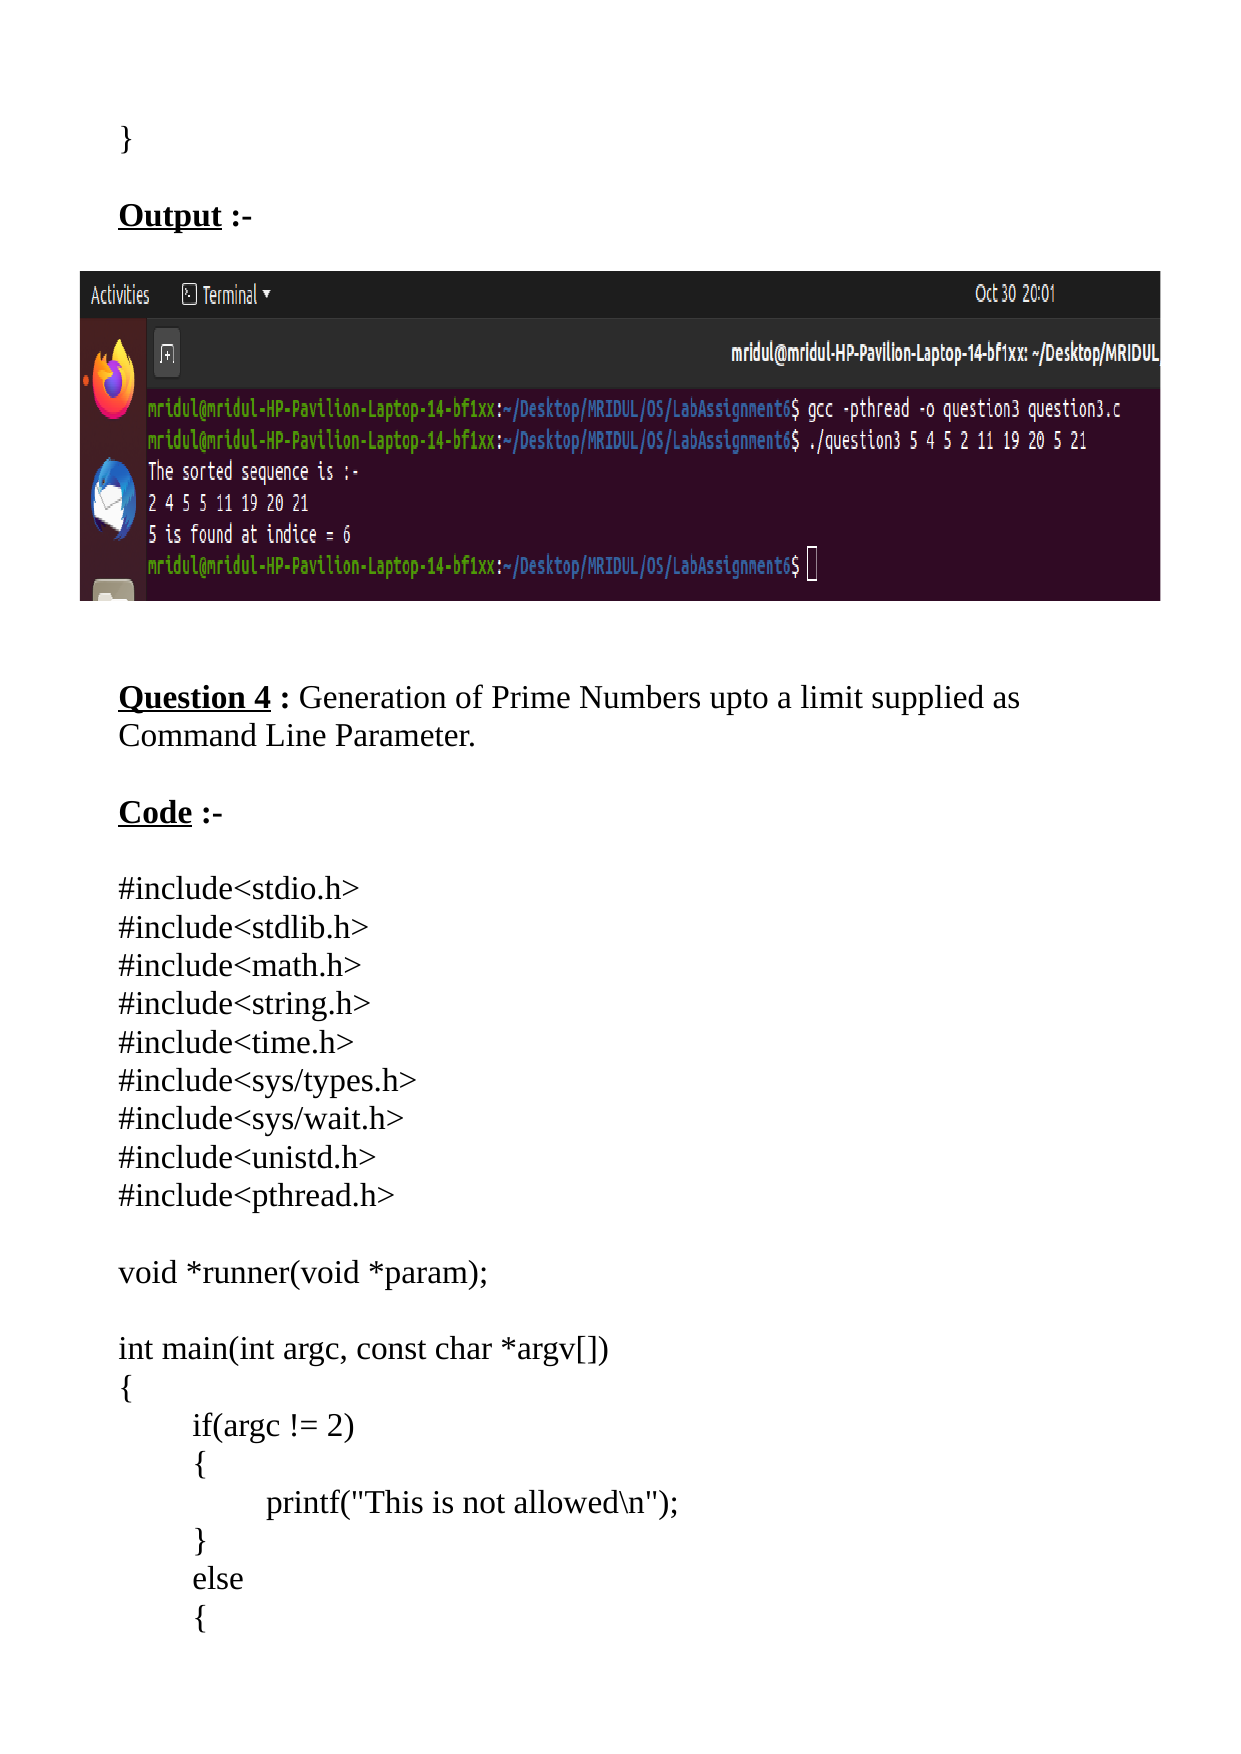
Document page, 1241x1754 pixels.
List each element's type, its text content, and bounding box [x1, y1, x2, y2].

text void *runner(void *param); [118, 1252, 1122, 1290]
text Output :- [118, 195, 1122, 233]
text Question 4 : Generation of Prime Numbers upto a limit supplied as Command Line Parameter. [118, 677, 1122, 753]
text } [118, 1520, 1122, 1558]
text #include<sys/types.h> [118, 1060, 1122, 1098]
text printf("This is not allowed\n"); [118, 1482, 1122, 1520]
text int main(int argc, const char *argv[]) [118, 1328, 1122, 1367]
text { [118, 1367, 1122, 1405]
text #include<unistd.h> [118, 1137, 1122, 1175]
text if(argc != 2) [118, 1405, 1122, 1443]
text #include<time.h> [118, 1022, 1122, 1060]
text { [118, 1443, 1122, 1482]
text #include<sys/wait.h> [118, 1098, 1122, 1137]
text #include<stdlib.h> [118, 907, 1122, 945]
text { [118, 1597, 1122, 1635]
text #include<stdio.h> [118, 868, 1122, 907]
text else [118, 1558, 1122, 1597]
text } [118, 118, 1122, 156]
text #include<math.h> [118, 945, 1122, 983]
text Code :- [118, 792, 1122, 830]
text #include<string.h> [118, 983, 1122, 1022]
text #include<pthread.h> [118, 1175, 1122, 1213]
